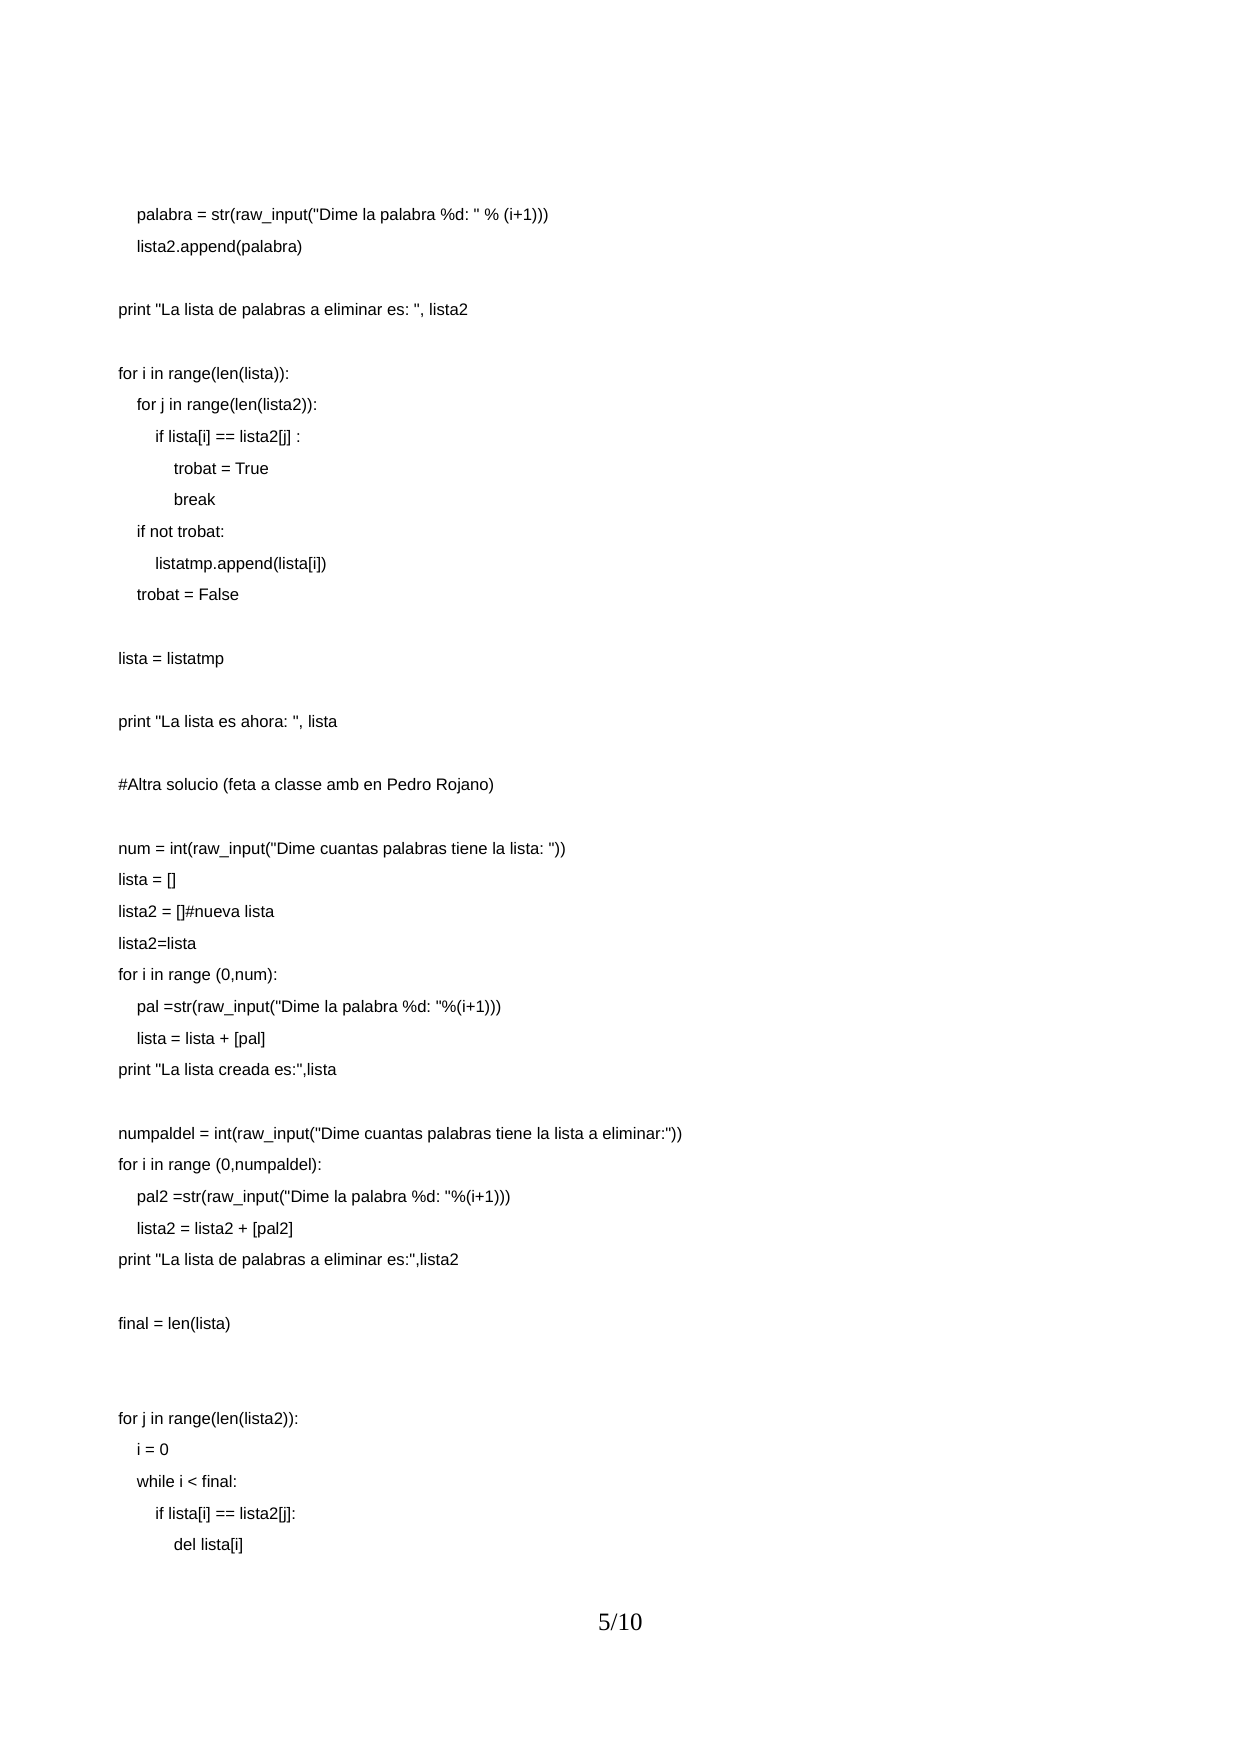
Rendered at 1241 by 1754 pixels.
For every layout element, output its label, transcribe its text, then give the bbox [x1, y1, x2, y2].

text pal =str(raw_input("Dime la palabra %d: "%(i+1))) [118, 997, 1122, 1016]
text del lista[i] [118, 1535, 1122, 1554]
text lista = lista + [pal] [118, 1028, 1122, 1048]
text trobat = True [118, 458, 1122, 478]
text break [118, 490, 1122, 509]
text i = 0 [118, 1440, 1122, 1459]
text lista2 = lista2 + [pal2] [118, 1218, 1122, 1238]
text pal2 =str(raw_input("Dime la palabra %d: "%(i+1))) [118, 1187, 1122, 1206]
text listatmp.append(lista[i]) [118, 553, 1122, 573]
text for i in range (0,num): [118, 965, 1122, 984]
text lista = [] [118, 870, 1122, 889]
text print "La lista de palabras a eliminar es: ", lista2 [118, 300, 1122, 319]
text for i in range(len(lista)): [118, 363, 1122, 383]
text lista2.append(palabra) [118, 237, 1122, 256]
text lista2 = []#nueva lista [118, 902, 1122, 921]
text lista = listatmp [118, 648, 1122, 668]
text for j in range(len(lista2)): [118, 1408, 1122, 1428]
text palabra = str(raw_input("Dime la palabra %d: " % (i+1))) [118, 205, 1122, 224]
text if lista[i] == lista2[j] : [118, 427, 1122, 446]
text while i < final: [118, 1472, 1122, 1491]
text if lista[i] == lista2[j]: [118, 1503, 1122, 1523]
text print "La lista es ahora: ", lista [118, 712, 1122, 731]
text trobat = False [118, 585, 1122, 604]
text print "La lista de palabras a eliminar es:",lista2 [118, 1250, 1122, 1269]
text numpaldel = int(raw_input("Dime cuantas palabras tiene la lista a eliminar:")) [118, 1123, 1122, 1143]
text lista2=lista [118, 933, 1122, 953]
text for i in range (0,numpaldel): [118, 1155, 1122, 1174]
text if not trobat: [118, 522, 1122, 541]
text #Altra solucio (feta a classe amb en Pedro Rojano) [118, 775, 1122, 794]
text for j in range(len(lista2)): [118, 395, 1122, 414]
text final = len(lista) [118, 1313, 1122, 1333]
text print "La lista creada es:",lista [118, 1060, 1122, 1079]
text num = int(raw_input("Dime cuantas palabras tiene la lista: ")) [118, 838, 1122, 858]
